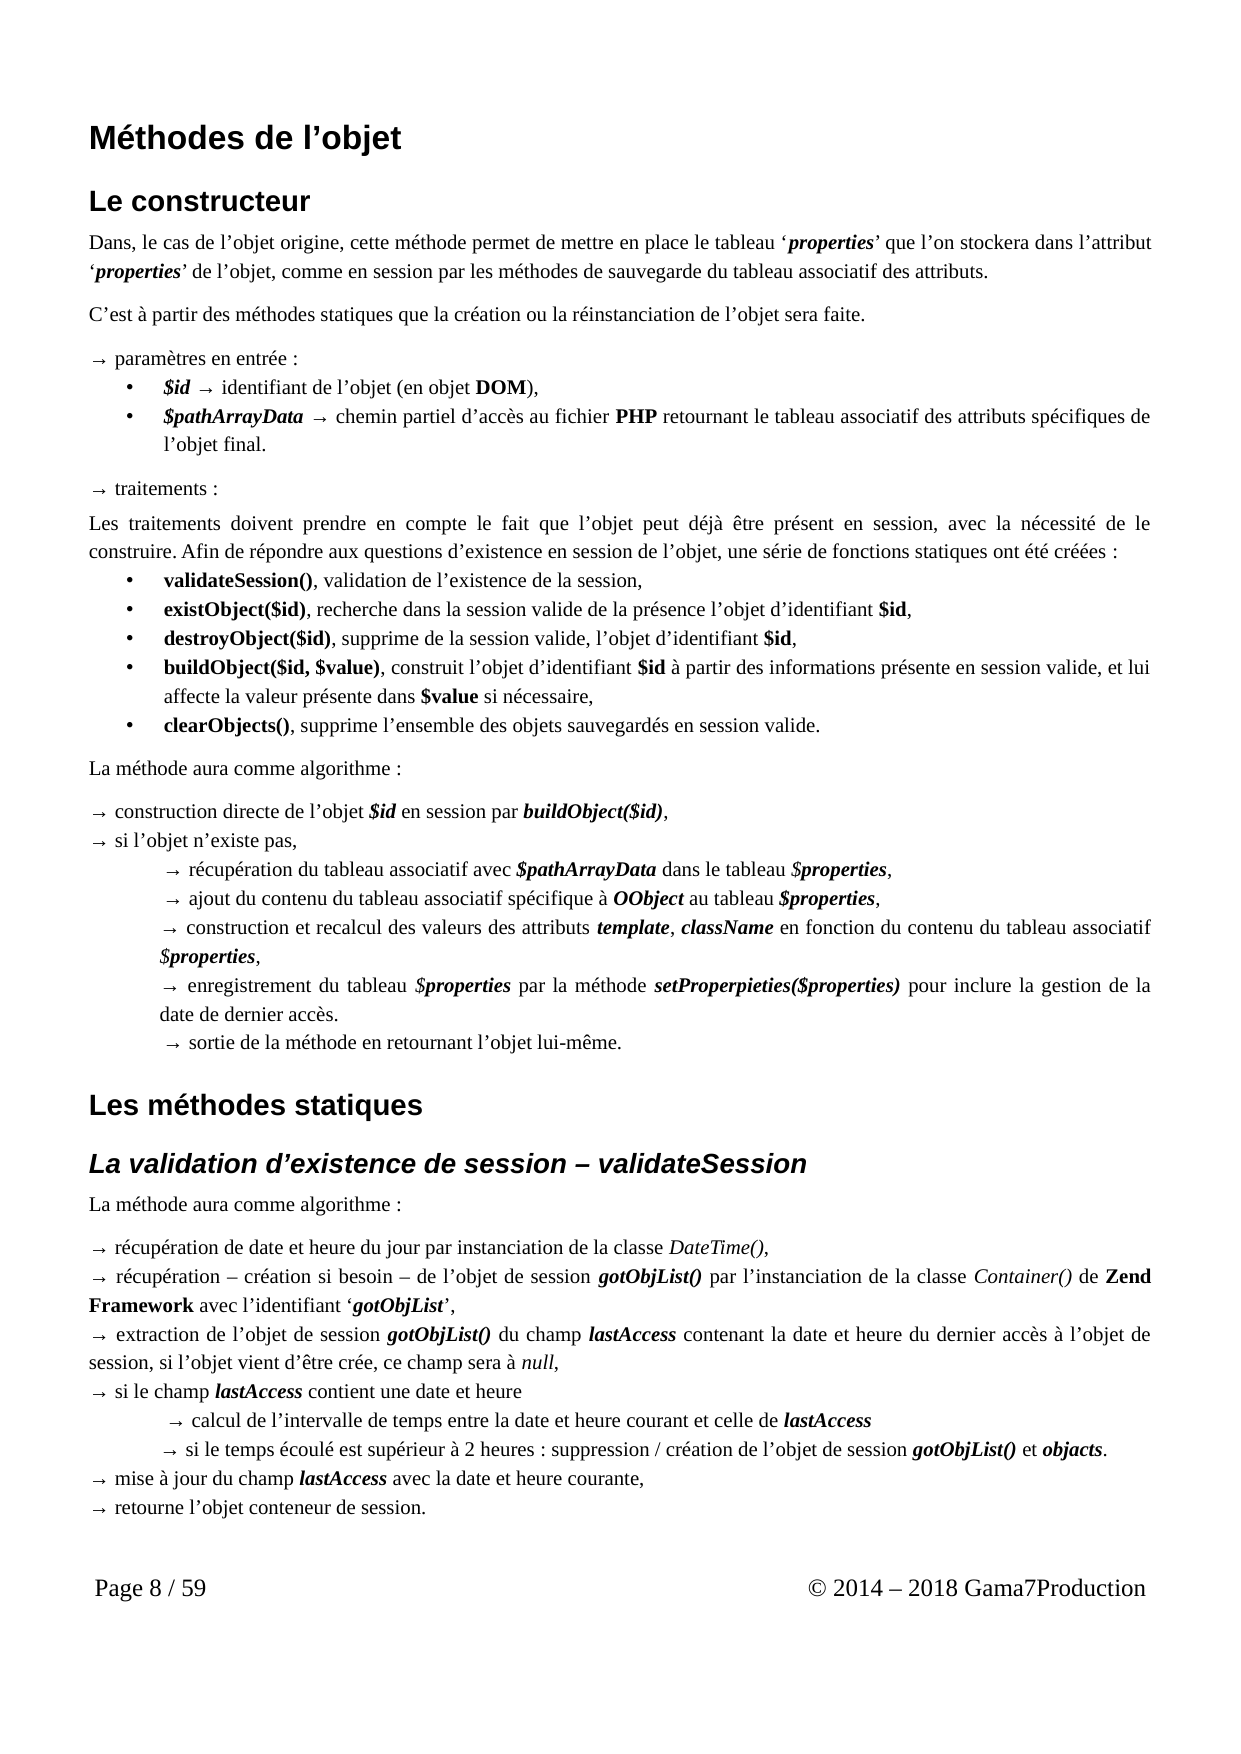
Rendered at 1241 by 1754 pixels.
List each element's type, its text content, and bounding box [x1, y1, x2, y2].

text → mise à jour du champ lastAccess avec la date et heure courante, [88, 1466, 1152, 1490]
list buildObject($id, $value), construit l’objet d’identifiant $id à partir des informations présente en session valide, et lui affecte la valeur présente dans $value si nécessaire, [126, 655, 1152, 708]
text → enregistrement du tableau $properties par la méthode setProperpieties($properties) pour inclure la gestion de la date de dernier accès. [159, 973, 1152, 1026]
list validateSession(), validation de l’existence de la session, [126, 568, 1152, 592]
text → sortie de la méthode en retournant l’objet lui-même. [88, 1030, 1152, 1054]
text → construction et recalcul des valeurs des attributs template, className en fonction du contenu du tableau associatif $properties, [159, 915, 1152, 968]
text → construction directe de l’objet $id en session par buildObject($id), [88, 799, 1152, 823]
list existObject($id), recherche dans la session valide de la présence l’objet d’identifiant $id, [126, 597, 1152, 621]
list $id → identifiant de l’objet (en objet DOM), [126, 375, 1152, 399]
subtitle Le constructeur [88, 184, 1152, 218]
subtitle Méthodes de l’objet [88, 118, 1152, 157]
subtitle Les méthodes statiques [88, 1088, 1152, 1122]
text → extraction de l’objet de session gotObjList() du champ lastAccess contenant la date et heure du dernier accès à l’objet de session, si l’objet vient d’être crée, ce champ sera à null, [88, 1321, 1152, 1374]
text → si le temps écoulé est supérieur à 2 heures : suppression / création de l’objet de session gotObjList() et objacts. [159, 1437, 1152, 1461]
text → récupération de date et heure du jour par instanciation de la classe DateTime(), [88, 1235, 1152, 1259]
text → calcul de l’intervalle de temps entre la date et heure courant et celle de lastAccess [88, 1408, 1152, 1432]
list destroyObject($id), supprime de la session valide, l’objet d’identifiant $id, [126, 626, 1152, 650]
text → si le champ lastAccess contient une date et heure [88, 1379, 1152, 1403]
text → paramètres en entrée : [88, 346, 1152, 370]
text → ajout du contenu du tableau associatif spécifique à OObject au tableau $properties, [88, 886, 1152, 910]
text → récupération du tableau associatif avec $pathArrayData dans le tableau $properties, [88, 857, 1152, 881]
subtitle La validation d’existence de session – validateSession [88, 1147, 1152, 1179]
list clearObjects(), supprime l’ensemble des objets sauvegardés en session valide. [126, 713, 1152, 737]
text → retourne l’objet conteneur de session. [88, 1494, 1152, 1519]
text La méthode aura comme algorithme : [88, 1191, 1152, 1216]
text C’est à partir des méthodes statiques que la création ou la réinstanciation de l’objet sera faite. [88, 302, 1152, 326]
text → récupération – création si besoin – de l’objet de session gotObjList() par l’instanciation de la classe Container() de Zend Framework avec l’identifiant ‘gotObjList’, [88, 1264, 1152, 1317]
text → traitements : [88, 476, 1152, 500]
list $pathArrayData → chemin partiel d’accès au fichier PHP retournant le tableau associatif des attributs spécifiques de l’objet final. [126, 403, 1152, 456]
text La méthode aura comme algorithme : [88, 756, 1152, 780]
text Dans, le cas de l’objet origine, cette méthode permet de mettre en place le tableau ‘properties’ que l’on stockera dans l’attribut ‘properties’ de l’objet, comme en session par les méthodes de sauvegarde du tableau associatif des attributs. [88, 230, 1152, 283]
text Les traitements doivent prendre en compte le fait que l’objet peut déjà être présent en session, avec la nécessité de le construire. Afin de répondre aux questions d’existence en session de l’objet, une série de fonctions statiques ont été créées : [88, 511, 1152, 563]
text → si l’objet n’existe pas, [88, 828, 1152, 852]
